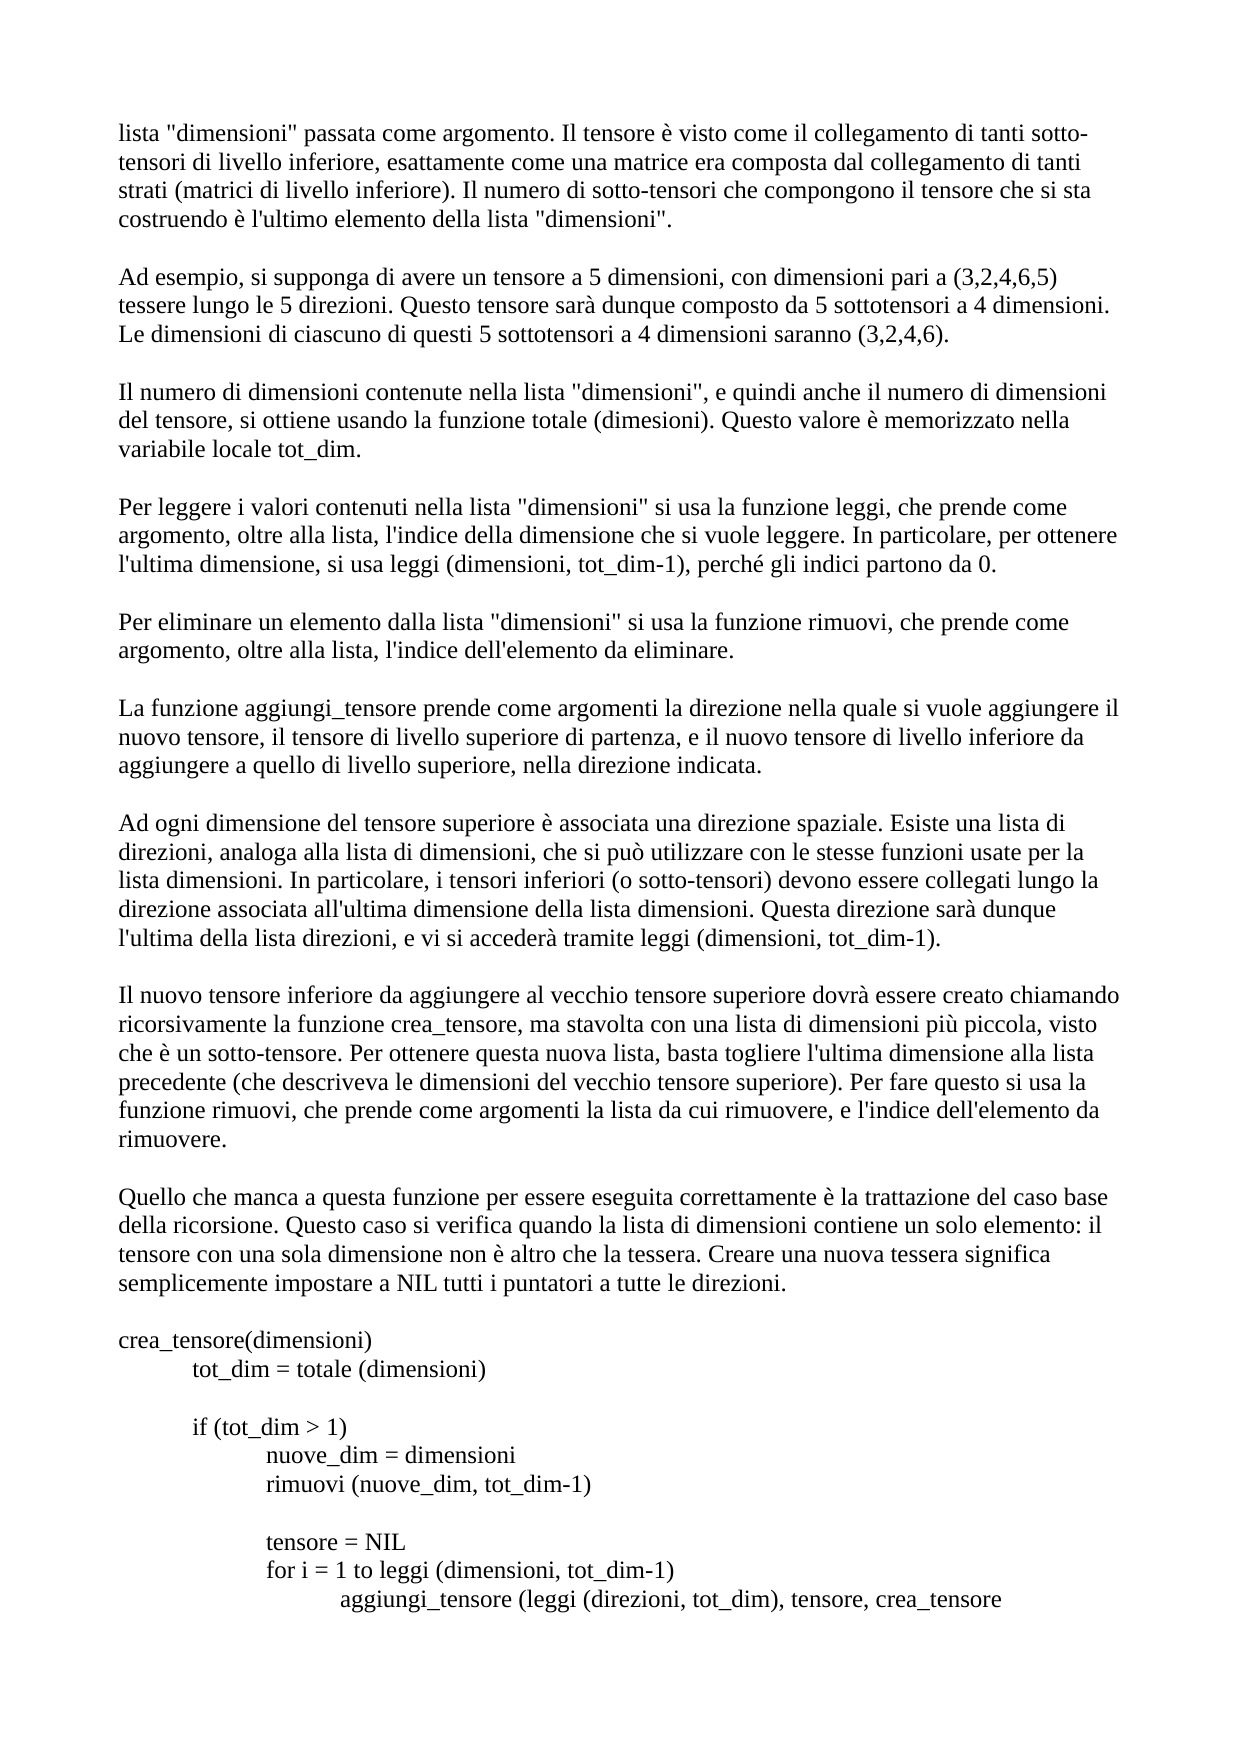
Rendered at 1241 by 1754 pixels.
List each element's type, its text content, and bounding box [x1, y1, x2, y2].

text lista "dimensioni" passata come argomento. Il tensore è visto come il collegamento di tanti sotto-tensori di livello inferiore, esattamente come una matrice era composta dal collegamento di tanti strati (matrici di livello inferiore). Il numero di sotto-tensori che compongono il tensore che si sta costruendo è l'ultimo elemento della lista "dimensioni". Ad esempio, si supponga di avere un tensore a 5 dimensioni, con dimensioni pari a (3,2,4,6,5) tessere lungo le 5 direzioni. Questo tensore sarà dunque composto da 5 sottotensori a 4 dimensioni. Le dimensioni di ciascuno di questi 5 sottotensori a 4 dimensioni saranno (3,2,4,6). Il numero di dimensioni contenute nella lista "dimensioni", e quindi anche il numero di dimensioni del tensore, si ottiene usando la funzione totale (dimesioni). Questo valore è memorizzato nella variabile locale tot_dim. Per leggere i valori contenuti nella lista "dimensioni" si usa la funzione leggi, che prende come argomento, oltre alla lista, l'indice della dimensione che si vuole leggere. In particolare, per ottenere l'ultima dimensione, si usa leggi (dimensioni, tot_dim-1), perché gli indici partono da 0. Per eliminare un elemento dalla lista "dimensioni" si usa la funzione rimuovi, che prende come argomento, oltre alla lista, l'indice dell'elemento da eliminare. La funzione aggiungi_tensore prende come argomenti la direzione nella quale si vuole aggiungere il nuovo tensore, il tensore di livello superiore di partenza, e il nuovo tensore di livello inferiore da aggiungere a quello di livello superiore, nella direzione indicata. Ad ogni dimensione del tensore superiore è associata una direzione spaziale. Esiste una lista di direzioni, analoga alla lista di dimensioni, che si può utilizzare con le stesse funzioni usate per la lista dimensioni. In particolare, i tensori inferiori (o sotto-tensori) devono essere collegati lungo la direzione associata all'ultima dimensione della lista dimensioni. Questa direzione sarà dunque l'ultima della lista direzioni, e vi si accederà tramite leggi (dimensioni, tot_dim-1). Il nuovo tensore inferiore da aggiungere al vecchio tensore superiore dovrà essere creato chiamando ricorsivamente la funzione crea_tensore, ma stavolta con una lista di dimensioni più piccola, visto che è un sotto-tensore. Per ottenere questa nuova lista, basta togliere l'ultima dimensione alla lista precedente (che descriveva le dimensioni del vecchio tensore superiore). Per fare questo si usa la funzione rimuovi, che prende come argomenti la lista da cui rimuovere, e l'indice dell'elemento da rimuovere. Quello che manca a questa funzione per essere eseguita correttamente è la trattazione del caso base della ricorsione. Questo caso si verifica quando la lista di dimensioni contiene un solo elemento: il tensore con una sola dimensione non è altro che la tessera. Creare una nuova tessera significa semplicemente impostare a NIL tutti i puntatori a tutte le direzioni. crea_tensore(dimensioni) tot_dim = totale (dimensioni) if (tot_dim > 1) nuove_dim = dimensioni rimuovi (nuove_dim, tot_dim-1) tensore = NIL for i = 1 to leggi (dimensioni, tot_dim-1) aggiungi_tensore (leggi (direzioni, tot_dim), tensore, crea_tensore [118, 118, 1122, 1613]
